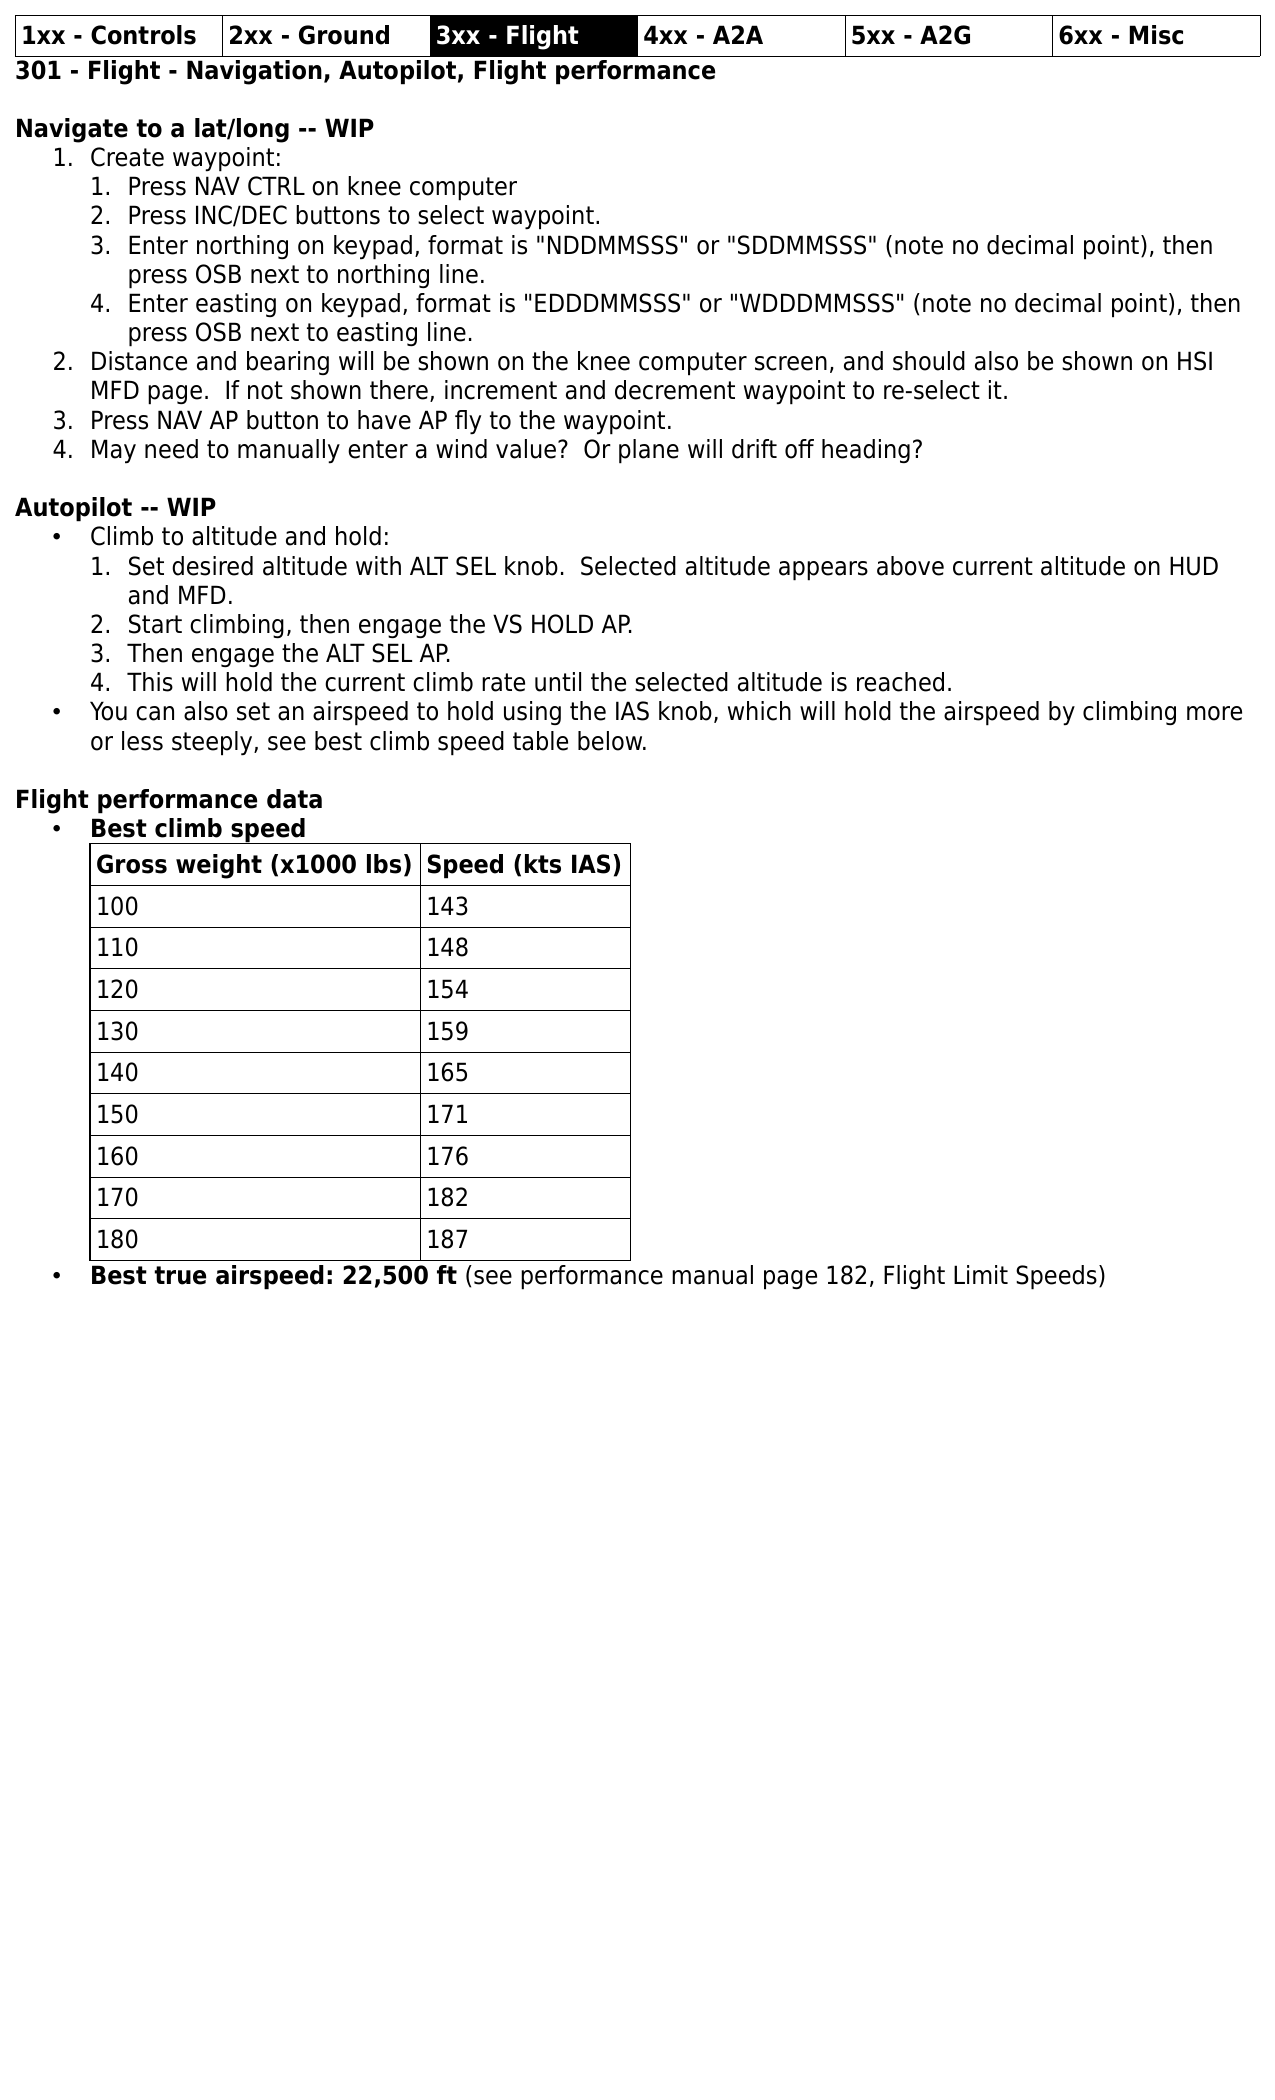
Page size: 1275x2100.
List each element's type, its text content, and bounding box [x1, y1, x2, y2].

table_cell 100 [91, 886, 420, 927]
list Start climbing, then engage the VS HOLD AP. [90, 610, 1260, 639]
list May need to manually enter a wind value? Or plane will drift off heading? [52, 435, 1260, 464]
table_cell 180 [91, 1219, 420, 1260]
table_header Gross weight (x1000 lbs) [91, 844, 420, 885]
table_header 4xx - A2A [638, 16, 845, 56]
table_header 3xx - Flight [431, 16, 637, 56]
table_cell 182 [421, 1178, 630, 1218]
table_cell 159 [421, 1011, 630, 1052]
table_cell 171 [421, 1094, 630, 1135]
table_cell 150 [91, 1094, 420, 1135]
list This will hold the current climb rate until the selected altitude is reached. [90, 668, 1260, 697]
list Best climb speed [52, 814, 1260, 843]
table_cell 187 [421, 1219, 630, 1260]
list You can also set an airspeed to hold using the IAS knob, which will hold the airspeed by climbing more or less steeply, see best climb speed table below. [52, 697, 1260, 756]
list Press NAV CTRL on knee computer [90, 172, 1260, 202]
table_cell 148 [421, 928, 630, 968]
list Distance and bearing will be shown on the knee computer screen, and should also be shown on HSI MFD page. If not shown there, increment and decrement waypoint to re-select it. [52, 347, 1260, 406]
list Enter northing on keypad, format is "NDDMMSSS" or "SDDMMSSS" (note no decimal point), then press OSB next to northing line. [90, 231, 1260, 289]
table_cell 154 [421, 969, 630, 1010]
table_cell 160 [91, 1136, 420, 1177]
table_cell 165 [421, 1053, 630, 1093]
list Then engage the ALT SEL AP. [90, 639, 1260, 668]
table_cell 130 [91, 1011, 420, 1052]
table_header 6xx - Misc [1053, 16, 1260, 56]
table_cell 176 [421, 1136, 630, 1177]
table_header Speed (kts IAS) [421, 844, 630, 885]
table_cell 120 [91, 969, 420, 1010]
text 301 - Flight - Navigation, Autopilot, Flight performance [15, 57, 1260, 85]
text Autopilot -- WIP [15, 493, 1260, 522]
table_header 2xx - Ground [223, 16, 430, 56]
table_cell 170 [91, 1178, 420, 1218]
table_cell 110 [91, 928, 420, 968]
text Flight performance data [15, 785, 1260, 814]
list Best true airspeed: 22,500 ft (see performance manual page 182, Flight Limit Speeds) [52, 1261, 1260, 1290]
table_cell 143 [421, 886, 630, 927]
list Press NAV AP button to have AP fly to the waypoint. [52, 406, 1260, 435]
list Press INC/DEC buttons to select waypoint. [90, 202, 1260, 231]
table_header 5xx - A2G [846, 16, 1052, 56]
table_header 1xx - Controls [16, 16, 222, 56]
list Enter easting on keypad, format is "EDDDMMSSS" or "WDDDMMSSS" (note no decimal point), then press OSB next to easting line. [90, 289, 1260, 347]
text Navigate to a lat/long -- WIP [15, 114, 1260, 143]
list Create waypoint: [52, 143, 1260, 172]
list Climb to altitude and hold: [52, 522, 1260, 552]
list Set desired altitude with ALT SEL knob. Selected altitude appears above current altitude on HUD and MFD. [90, 552, 1260, 610]
table_cell 140 [91, 1053, 420, 1093]
